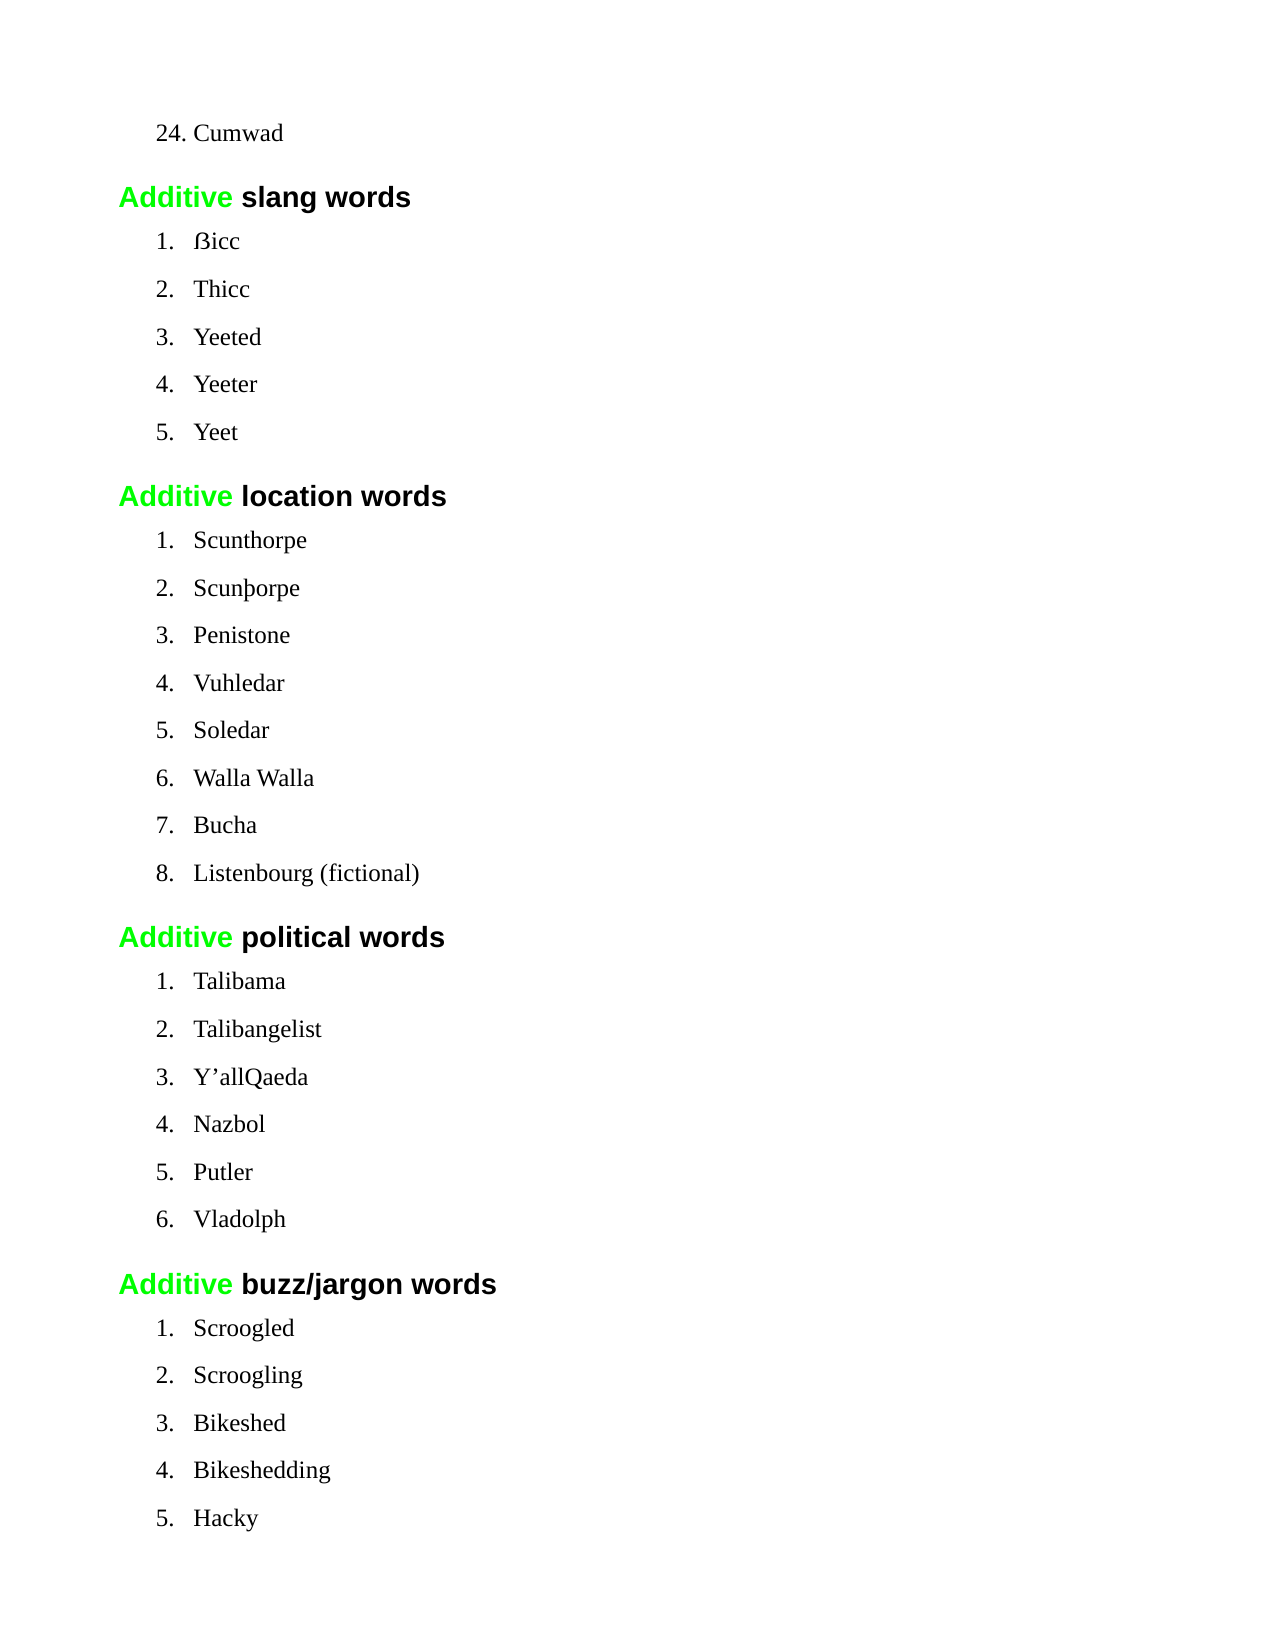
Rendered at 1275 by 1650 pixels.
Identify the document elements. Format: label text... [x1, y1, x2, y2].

list Talibangelist [156, 1014, 1157, 1043]
list Scunþorpe [156, 573, 1157, 601]
list Putler [156, 1157, 1157, 1186]
list Walla Walla [156, 763, 1157, 792]
list Soledar [156, 715, 1157, 744]
list Vladolph [156, 1204, 1157, 1233]
list Scunthorpe [156, 525, 1157, 554]
list Yeeted [156, 322, 1157, 350]
subtitle Additive buzz/jargon words [118, 1267, 1157, 1300]
list ẞicc [156, 226, 1157, 255]
list Vuhledar [156, 668, 1157, 697]
list Yeet [156, 417, 1157, 446]
list Nazbol [156, 1109, 1157, 1138]
list Penistone [156, 620, 1157, 649]
list Bucha [156, 811, 1157, 839]
list Hacky [156, 1503, 1157, 1532]
list Cumwad [156, 118, 1157, 147]
list Bikeshedding [156, 1456, 1157, 1484]
list Bikeshed [156, 1408, 1157, 1437]
list Scroogled [156, 1313, 1157, 1341]
list Talibama [156, 966, 1157, 995]
subtitle Additive location words [118, 479, 1157, 512]
list Scroogling [156, 1360, 1157, 1389]
list Thicc [156, 274, 1157, 303]
list Listenbourg (fictional) [156, 858, 1157, 887]
subtitle Additive slang words [118, 180, 1157, 214]
subtitle Additive political words [118, 920, 1157, 954]
list Y’allQaeda [156, 1062, 1157, 1090]
list Yeeter [156, 369, 1157, 398]
